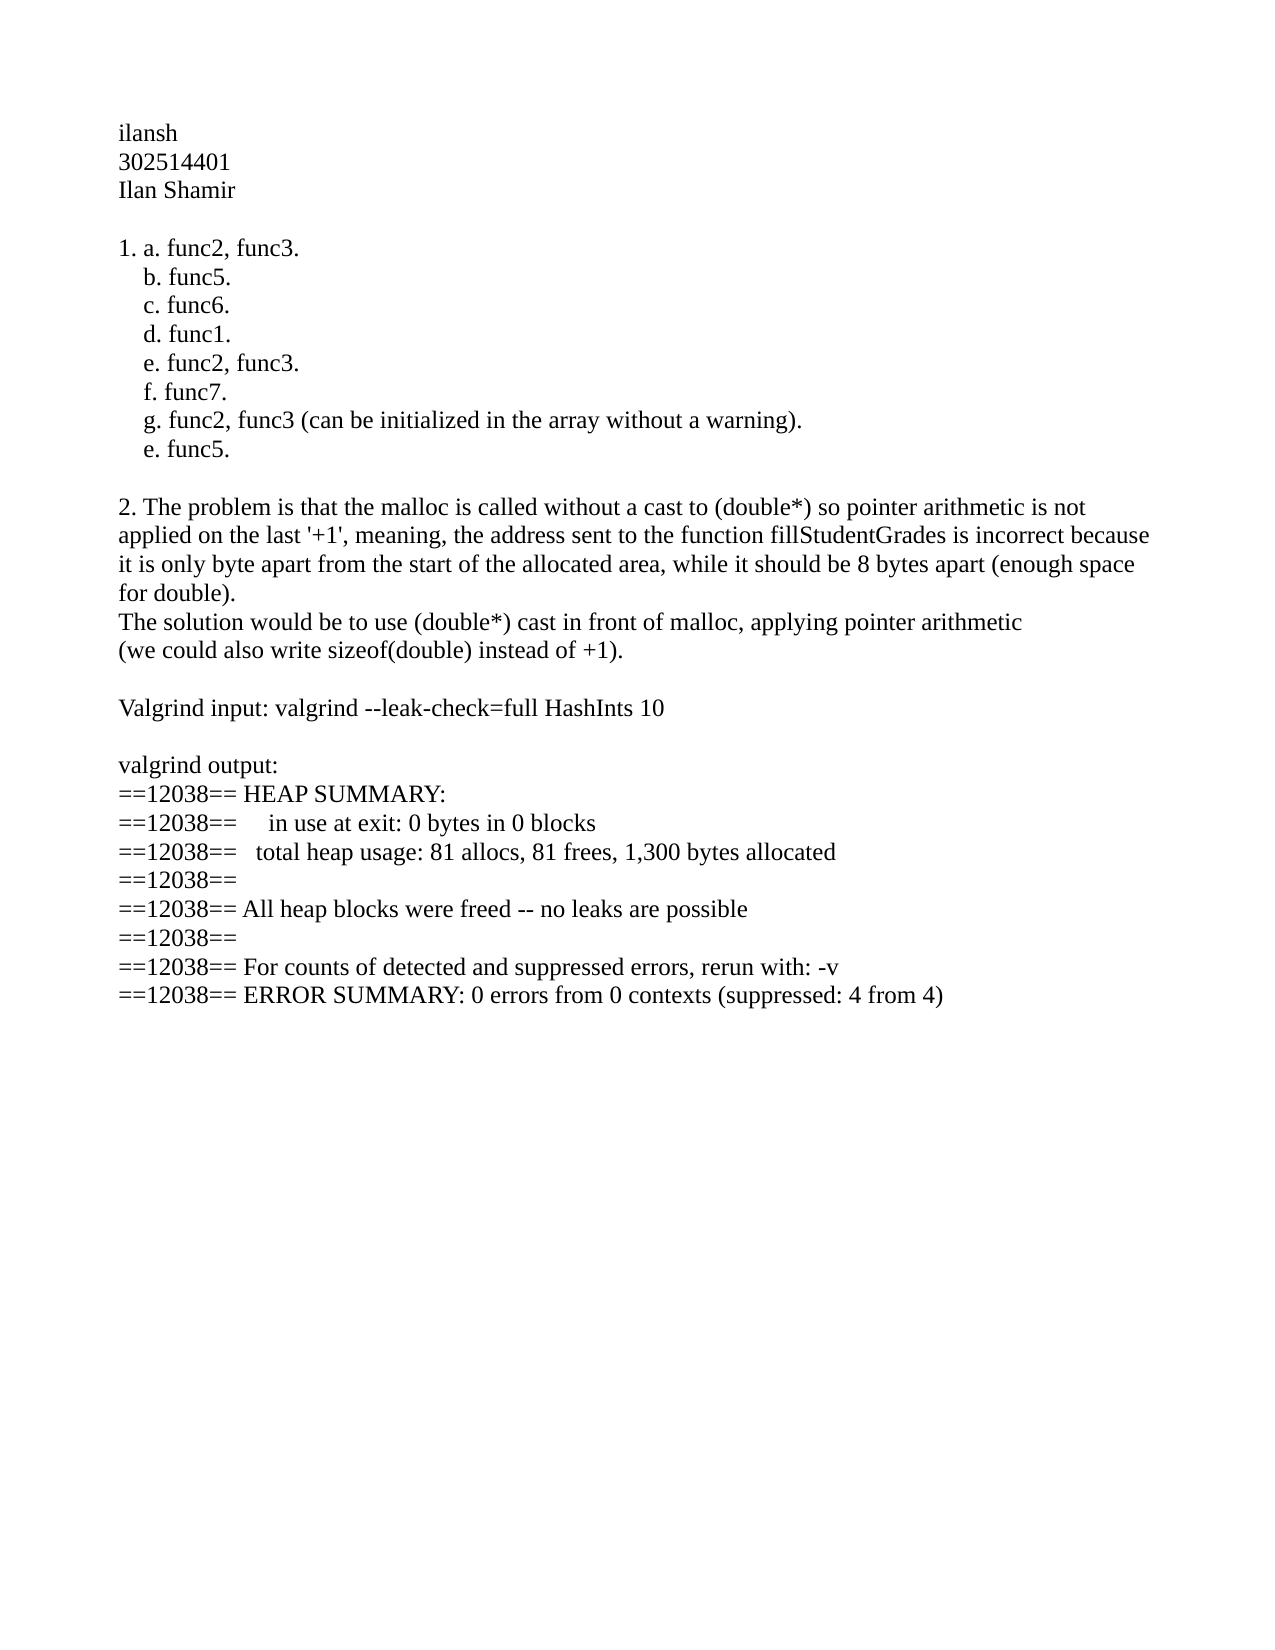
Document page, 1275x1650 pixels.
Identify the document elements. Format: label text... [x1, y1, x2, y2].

text ==12038== ERROR SUMMARY: 0 errors from 0 contexts (suppressed: 4 from 4) [118, 981, 1157, 1009]
text g. func2, func3 (can be initialized in the array without a warning). [118, 406, 1157, 434]
text ==12038== total heap usage: 81 allocs, 81 frees, 1,300 bytes allocated [118, 837, 1157, 866]
text e. func5. [118, 434, 1157, 463]
text ==12038== For counts of detected and suppressed errors, rerun with: -v [118, 952, 1157, 981]
text Ilan Shamir [118, 176, 1157, 204]
text ==12038== All heap blocks were freed -- no leaks are possible [118, 894, 1157, 923]
text (we could also write sizeof(double) instead of +1). [118, 636, 1157, 664]
text 1. a. func2, func3. [118, 233, 1157, 262]
text 302514401 [118, 147, 1157, 176]
text d. func1. [118, 319, 1157, 348]
text e. func2, func3. [118, 348, 1157, 377]
text ==12038== [118, 866, 1157, 894]
text ==12038== in use at exit: 0 bytes in 0 blocks [118, 808, 1157, 837]
text The solution would be to use (double*) cast in front of malloc, applying pointer arithmetic [118, 607, 1157, 636]
text c. func6. [118, 291, 1157, 319]
text valgrind output: [118, 751, 1157, 779]
text ==12038== [118, 923, 1157, 952]
text ilansh [118, 118, 1157, 147]
text f. func7. [118, 377, 1157, 406]
text 2. The problem is that the malloc is called without a cast to (double*) so pointer arithmetic is not applied on the last '+1', meaning, the address sent to the function fillStudentGrades is incorrect because it is only byte apart from the start of the allocated area, while it should be 8 bytes apart (enough space for double). [118, 492, 1157, 607]
text b. func5. [118, 262, 1157, 291]
text Valgrind input: valgrind --leak-check=full HashInts 10 [118, 693, 1157, 722]
text ==12038== HEAP SUMMARY: [118, 779, 1157, 808]
